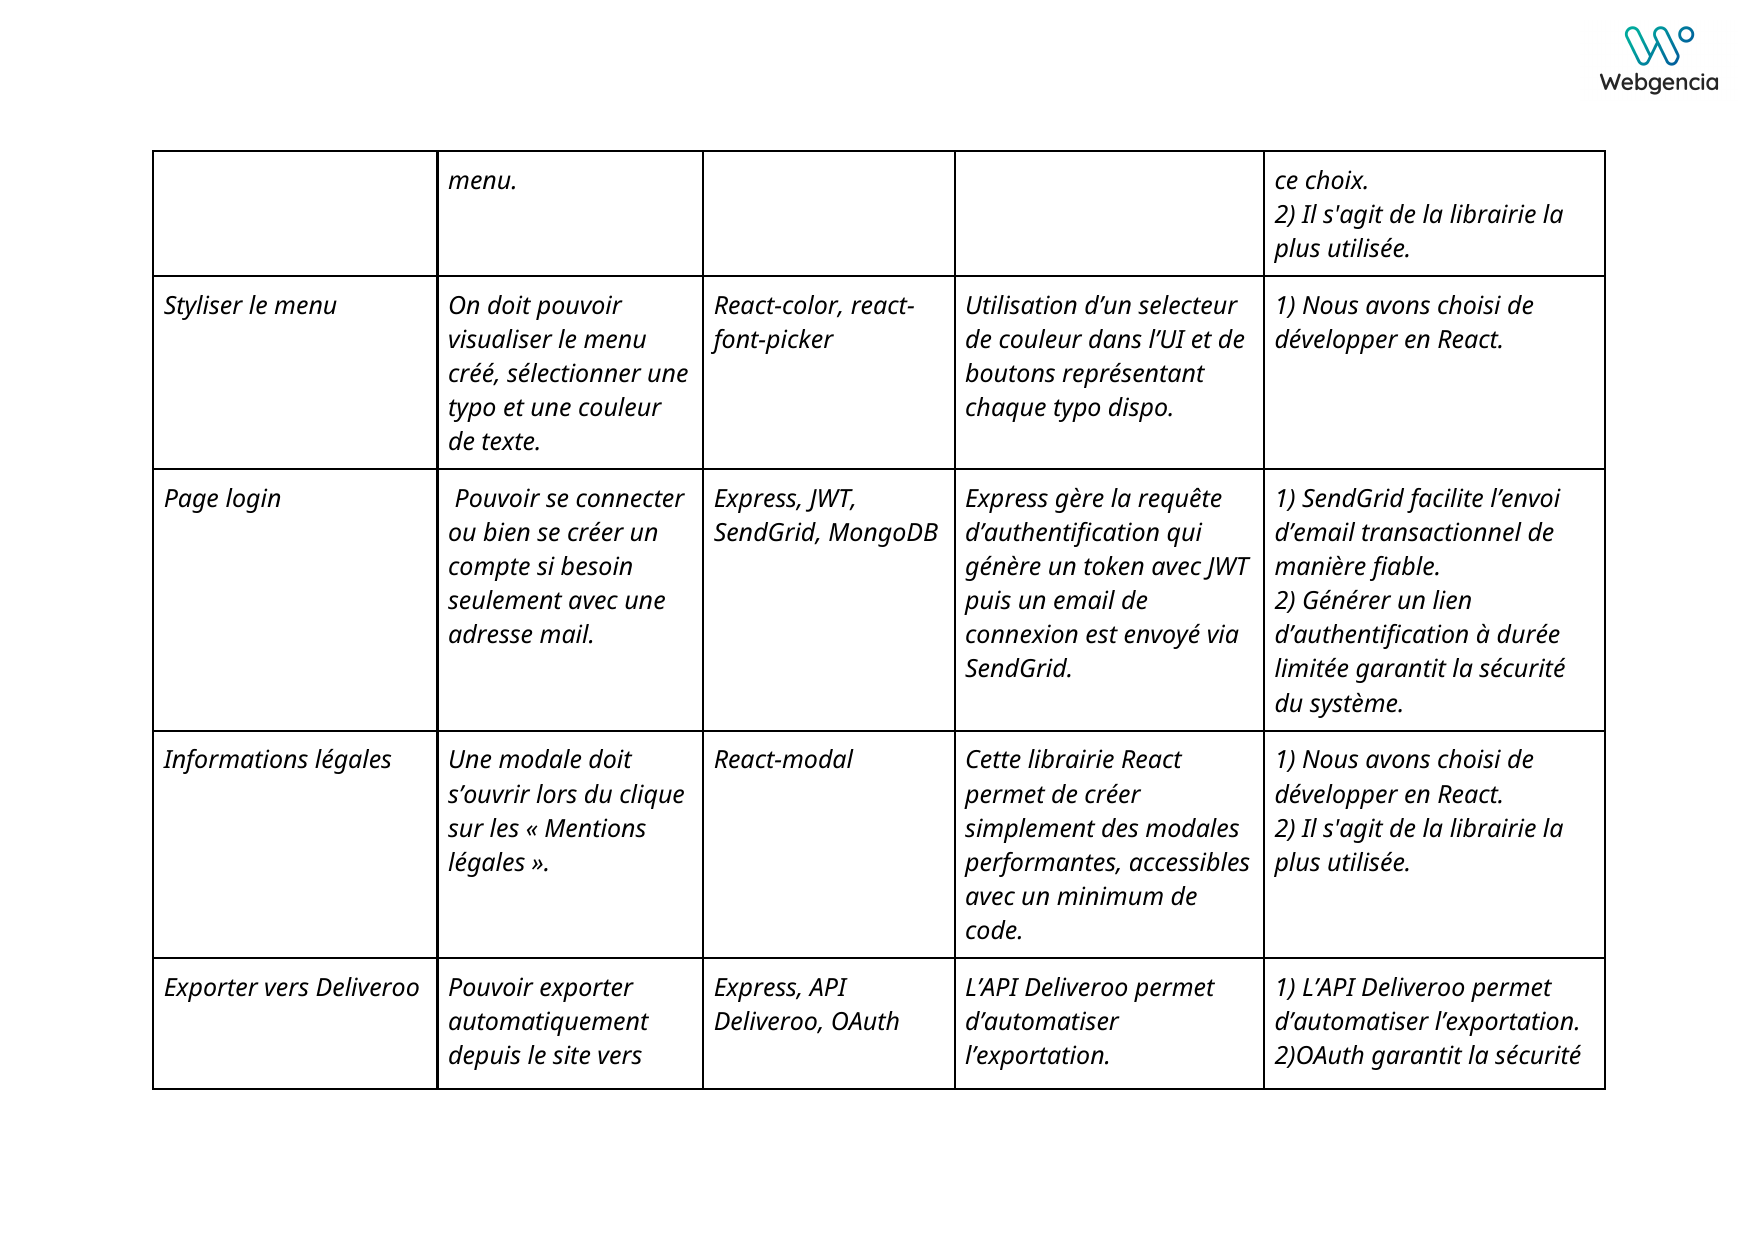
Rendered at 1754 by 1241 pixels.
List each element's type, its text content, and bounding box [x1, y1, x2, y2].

picture [1580, 20, 1739, 101]
table_cell L’API Deliveroo permet d’automatiser l’exportation. [956, 959, 1263, 1088]
table_cell React-color, react-font-picker [704, 277, 954, 468]
table_cell [154, 152, 436, 275]
table_cell Exporter vers Deliveroo [154, 959, 436, 1088]
table_cell menu. [439, 152, 702, 275]
table_cell 1) Nous avons choisi de développer en React. [1265, 277, 1604, 468]
table_cell 1) Nous avons choisi de développer en React. 2) Il s'agit de la librairie la plus utilisée. [1265, 732, 1604, 957]
table_cell Express, JWT, SendGrid, MongoDB [704, 470, 954, 730]
table_cell 1) SendGrid facilite l’envoi d’email transactionnel de manière fiable. 2) Générer un lien d’authentification à durée limitée garantit la sécurité du système. [1265, 470, 1604, 730]
table_cell Cette librairie React permet de créer simplement des modales performantes, accessibles avec un minimum de code. [956, 732, 1263, 957]
table_cell Styliser le menu [154, 277, 436, 468]
table_cell React-modal [704, 732, 954, 957]
table_cell Une modale doit s’ouvrir lors du clique sur les « Mentions légales ». [439, 732, 702, 957]
table_cell Informations légales [154, 732, 436, 957]
table_cell Utilisation d’un selecteur de couleur dans l’UI et de boutons représentant chaque typo dispo. [956, 277, 1263, 468]
table_cell 1) L’API Deliveroo permet d’automatiser l’exportation. 2)OAuth garantit la sécurité [1265, 959, 1604, 1088]
table_cell Page login [154, 470, 436, 730]
table_cell [704, 152, 954, 275]
table_cell Pouvoir se connecter ou bien se créer un compte si besoin seulement avec une adresse mail. [439, 470, 702, 730]
table_cell On doit pouvoir visualiser le menu créé, sélectionner une typo et une couleur de texte. [439, 277, 702, 468]
table_cell Express, API Deliveroo, OAuth [704, 959, 954, 1088]
table_cell [956, 152, 1263, 275]
table_cell ce choix. 2) Il s'agit de la librairie la plus utilisée. [1265, 152, 1604, 275]
table_cell Pouvoir exporter automatiquement depuis le site vers [439, 959, 702, 1088]
table_cell Express gère la requête d’authentification qui génère un token avec JWT puis un email de connexion est envoyé via SendGrid. [956, 470, 1263, 730]
